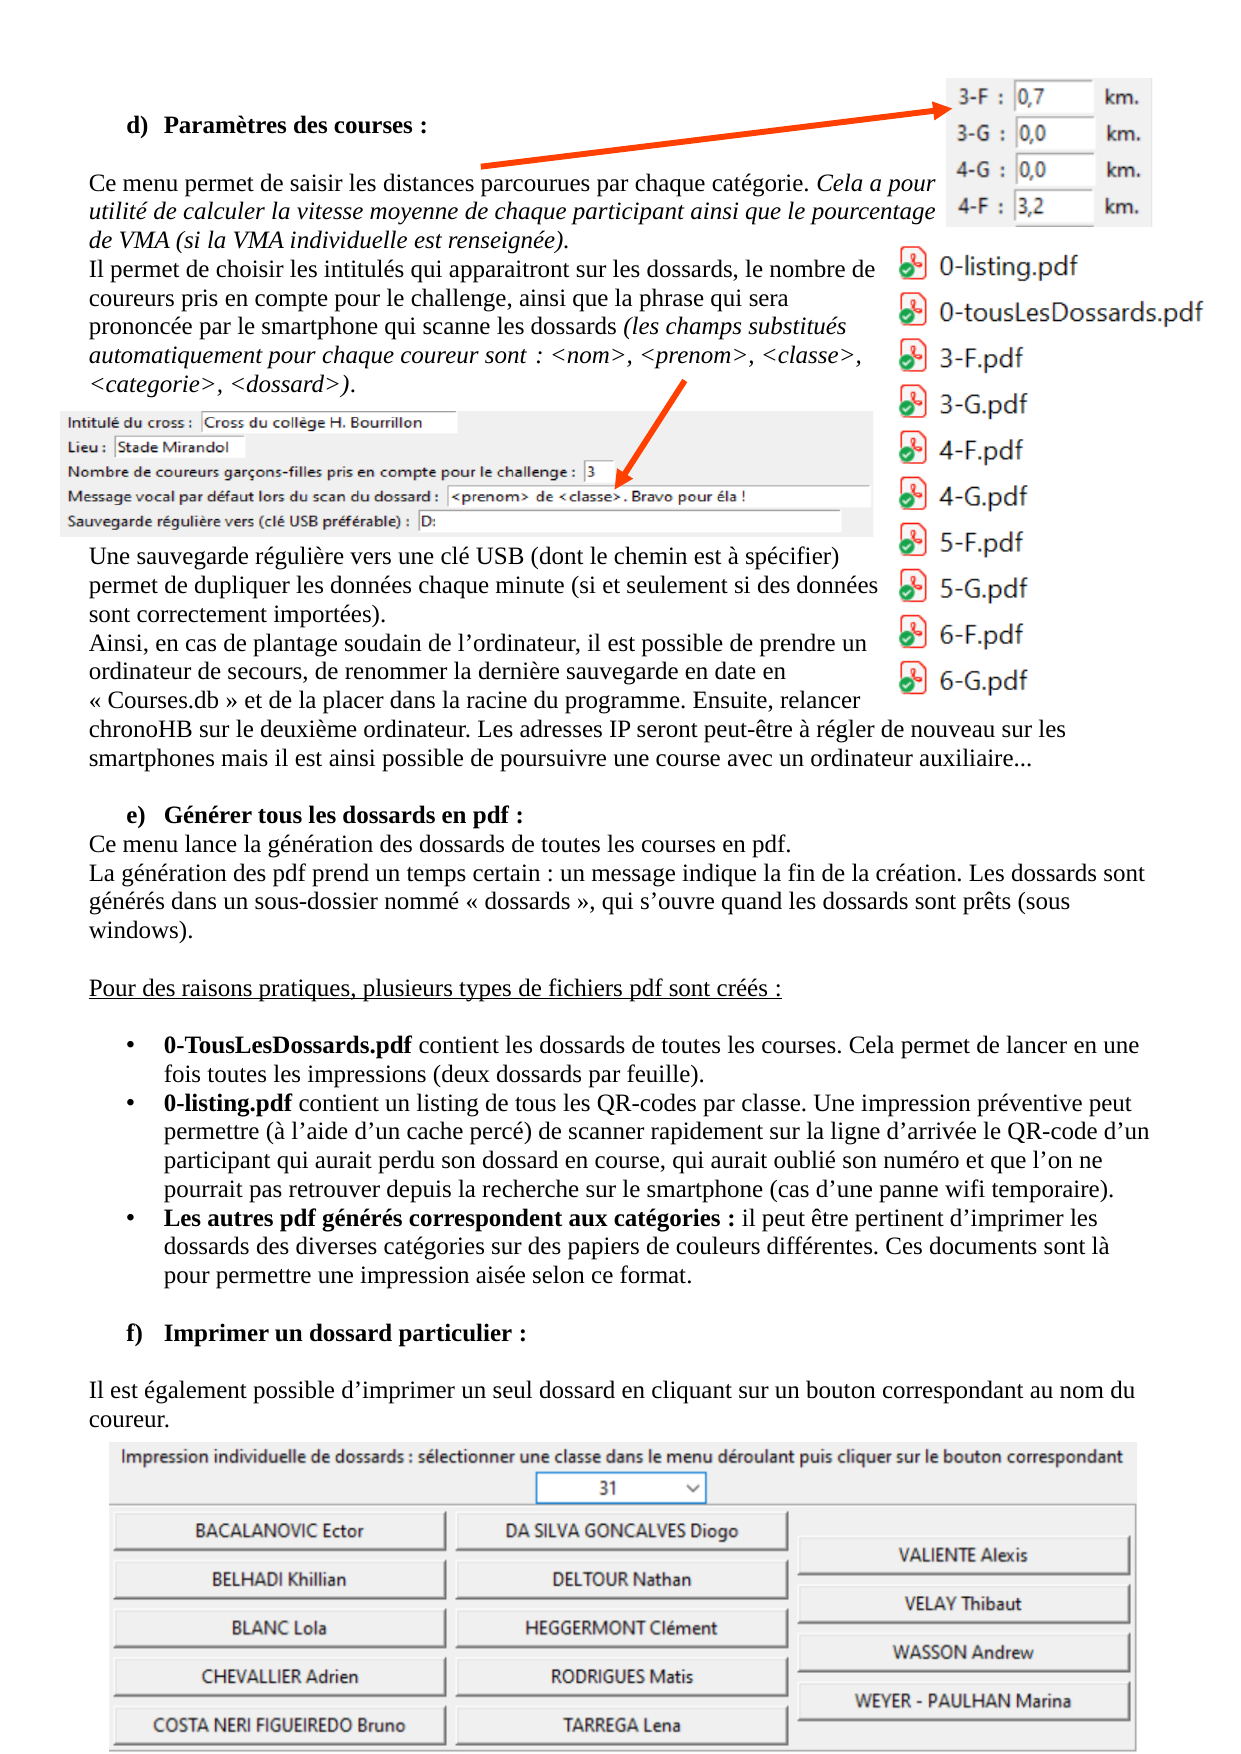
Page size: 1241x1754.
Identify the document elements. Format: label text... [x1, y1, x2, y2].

text Ce menu lance la génération des dossards de toutes les courses en pdf. [88, 829, 1158, 858]
list Paramètres des courses : [126, 110, 908, 139]
text Ainsi, en cas de plantage soudain de l’ordinateur, il est possible de prendre un ordinateur de secours, de renommer la dernière sauvegarde en date en « Courses.db » et de la placer dans la racine du programme. Ensuite, relancer chronoHB sur le deuxième ordinateur. Les adresses IP seront peut-être à régler de nouveau sur les smartphones mais il est ainsi possible de poursuivre une course avec un ordinateur auxiliaire... [88, 628, 1158, 771]
text Il permet de choisir les intitulés qui apparaitront sur les dossards, le nombre de coureurs pris en compte pour le challenge, ainsi que la phrase qui sera prononcée par le smartphone qui scanne les dossards (les champs substitués automatiquement pour chaque coureur sont : <nom>, <prenom>, <classe>, <categorie>, <dossard>). [88, 254, 882, 398]
text Ce menu permet de saisir les distances parcourues par chaque catégorie. Cela a pour utilité de calculer la vitesse moyenne de chaque participant ainsi que le pourcentage de VMA (si la VMA individuelle est renseignée). [88, 168, 1158, 254]
list [738, 114, 946, 139]
list Imprimer un dossard particulier : [126, 1318, 1158, 1346]
picture [60, 411, 874, 537]
text La génération des pdf prend un temps certain : un message indique la fin de la création. Les dossards sont générés dans un sous-dossier nommé « dossards », qui s’ouvre quand les dossards sont prêts (sous windows). [88, 858, 1158, 944]
list Les autres pdf générés correspondent aux catégories : il peut être pertinent d’imprimer les dossards des diverses catégories sur des papiers de couleurs différentes. Ces documents sont là pour permettre une impression aisée selon ce format. [126, 1203, 1158, 1289]
picture [946, 78, 1153, 227]
list 0-TousLesDossards.pdf contient les dossards de toutes les courses. Cela permet de lancer en une fois toutes les impressions (deux dossards par feuille). [126, 1030, 1158, 1088]
text Il est également possible d’imprimer un seul dossard en cliquant sur un bouton correspondant au nom du coureur. [88, 1375, 1158, 1433]
text Une sauvegarde régulière vers une clé USB (dont le chemin est à spécifier) permet de dupliquer les données chaque minute (si et seulement si des données sont correctement importées). [88, 541, 882, 628]
picture [882, 235, 1219, 703]
list Générer tous les dossards en pdf : [126, 800, 1158, 829]
list 0-listing.pdf contient un listing de tous les QR-codes par classe. Une impression préventive peut permettre (à l’aide d’un cache percé) de scanner rapidement sur la ligne d’arrivée le QR-code d’un participant qui aurait perdu son dossard en course, qui aurait oublié son numéro et que l’on ne pourrait pas retrouver depuis la recherche sur le smartphone (cas d’une panne wifi temporaire). [126, 1088, 1158, 1203]
text Pour des raisons pratiques, plusieurs types de fichiers pdf sont créés : [88, 973, 1158, 1001]
picture [109, 1442, 1138, 1753]
